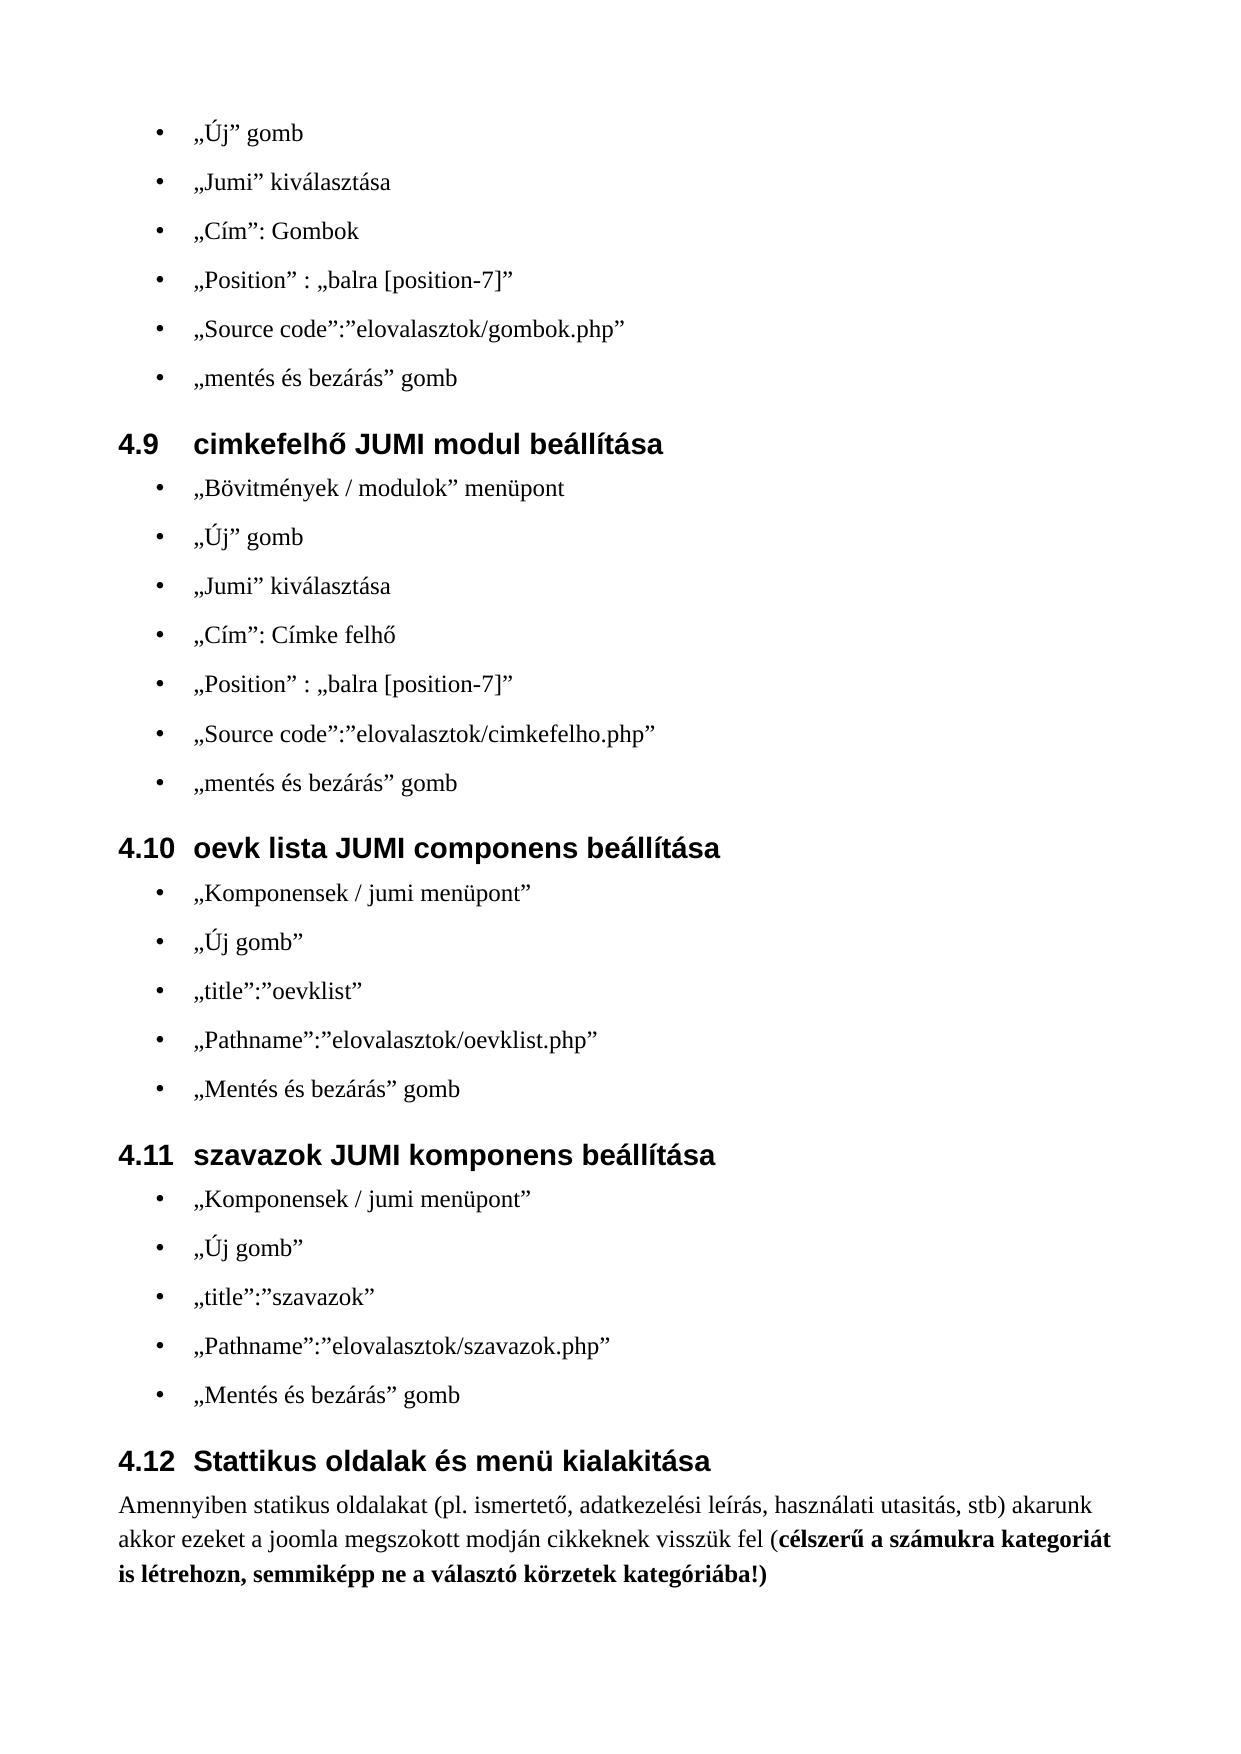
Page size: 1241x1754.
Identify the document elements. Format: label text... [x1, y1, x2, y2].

list „Mentés és bezárás” gomb [156, 1380, 1122, 1409]
list „Jumi” kiválasztása [156, 167, 1122, 196]
list „Source code”:”elovalasztok/cimkefelho.php” [156, 719, 1122, 747]
list „Jumi” kiválasztása [156, 571, 1122, 600]
list „Position” : „balra [position-7]” [156, 265, 1122, 294]
list „Cím”: Címke felhő [156, 621, 1122, 649]
list „Új gomb” [156, 1233, 1122, 1262]
subtitle oevk lista JUMI componens beállítása [118, 831, 1122, 865]
list „title”:”oevklist” [156, 976, 1122, 1004]
list „Új” gomb [156, 522, 1122, 551]
list „Bövitmények / modulok” menüpont [156, 473, 1122, 502]
list „Position” : „balra [position-7]” [156, 669, 1122, 698]
list „Pathname”:”elovalasztok/oevklist.php” [156, 1025, 1122, 1053]
list „Source code”:”elovalasztok/gombok.php” [156, 314, 1122, 343]
subtitle cimkefelhő JUMI modul beállítása [118, 427, 1122, 461]
text Amennyiben statikus oldalakat (pl. ismertető, adatkezelési leírás, használati utasitás, stb) akarunk akkor ezeket a joomla megszokott modján cikkeknek visszük fel (célszerű a számukra kategoriát is létrehozn, semmiképp ne a választó körzetek kategóriába!) [118, 1490, 1122, 1588]
list „Új gomb” [156, 927, 1122, 955]
list „Pathname”:”elovalasztok/szavazok.php” [156, 1331, 1122, 1360]
subtitle szavazok JUMI komponens beállítása [118, 1137, 1122, 1171]
list „mentés és bezárás” gomb [156, 768, 1122, 796]
list „title”:”szavazok” [156, 1282, 1122, 1311]
list „mentés és bezárás” gomb [156, 363, 1122, 392]
list „Cím”: Gombok [156, 216, 1122, 245]
list „Új” gomb [156, 118, 1122, 147]
list „Komponensek / jumi menüpont” [156, 878, 1122, 906]
list „Komponensek / jumi menüpont” [156, 1184, 1122, 1212]
subtitle Stattikus oldalak és menü kialakitása [118, 1444, 1122, 1477]
list „Mentés és bezárás” gomb [156, 1074, 1122, 1103]
